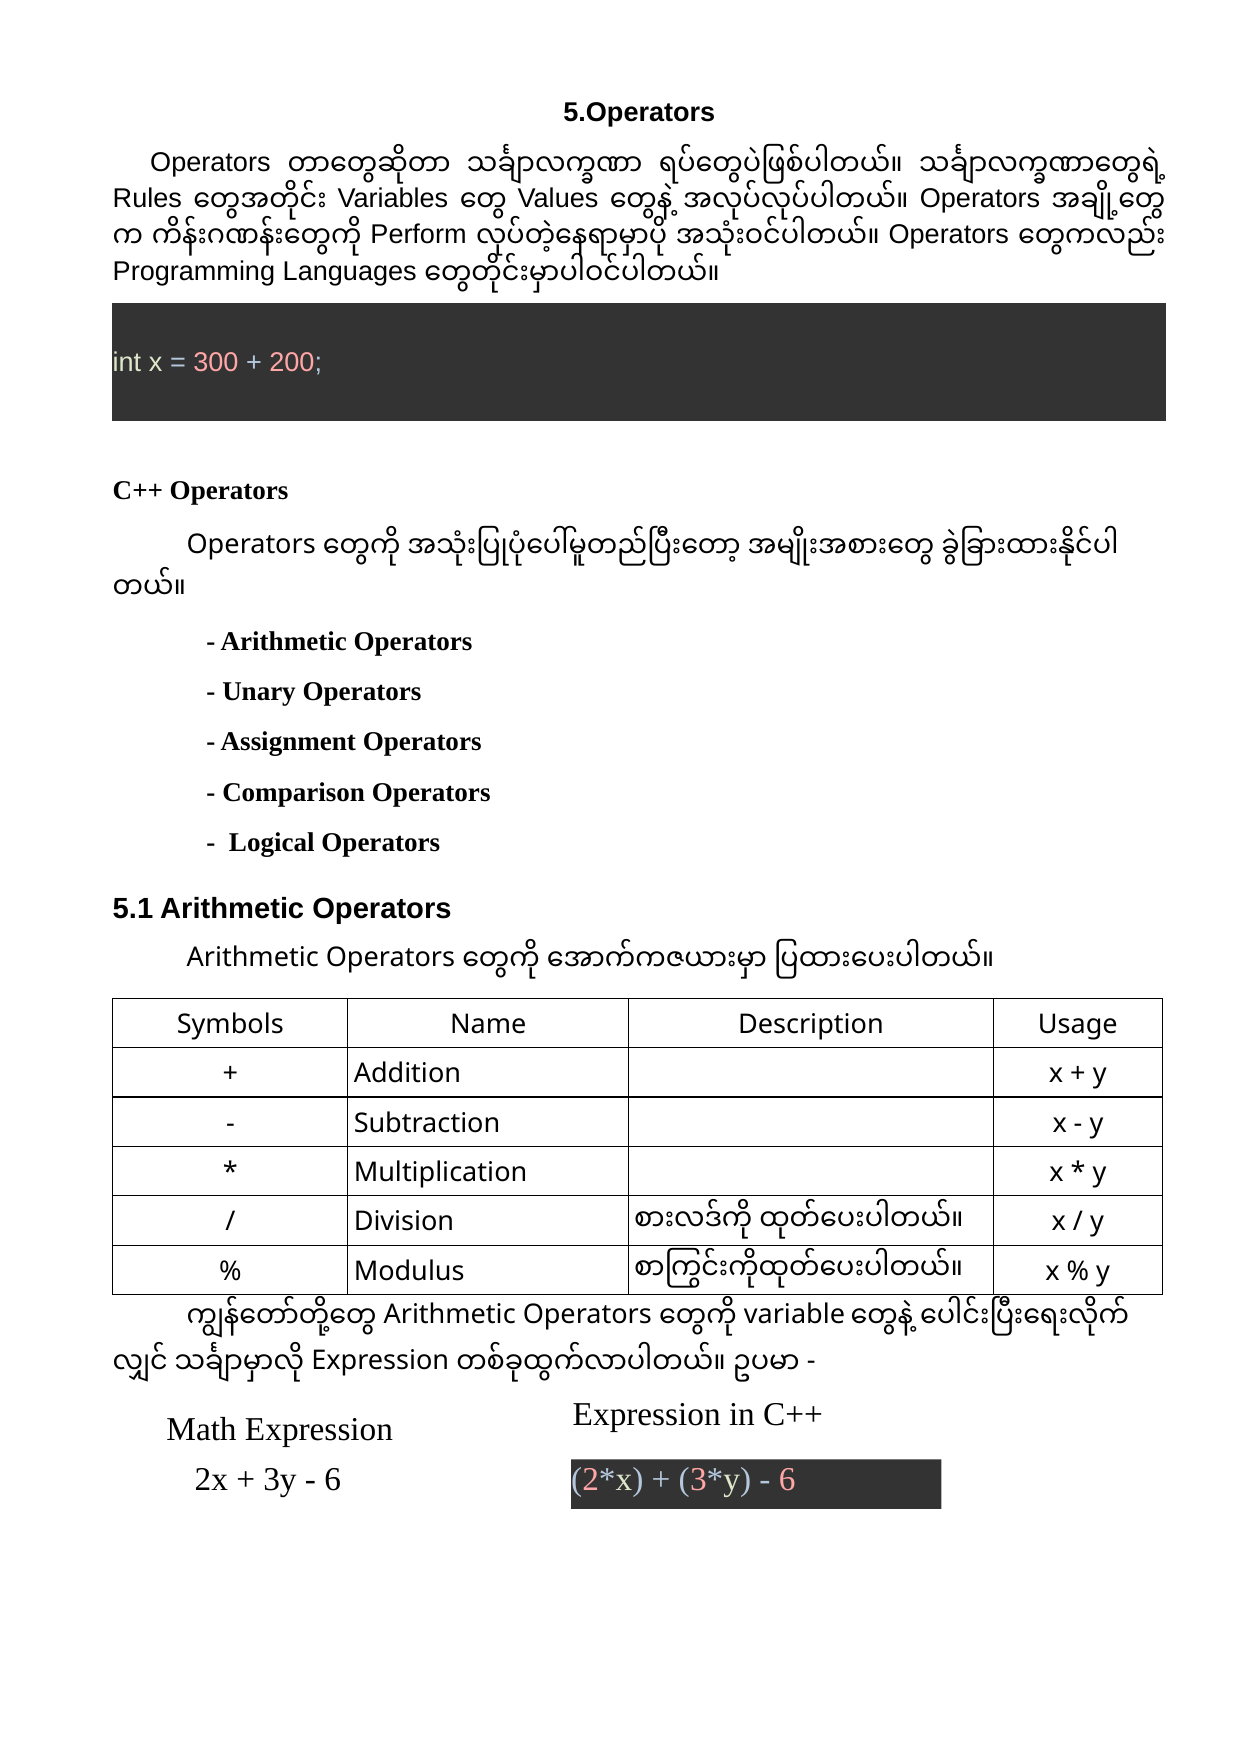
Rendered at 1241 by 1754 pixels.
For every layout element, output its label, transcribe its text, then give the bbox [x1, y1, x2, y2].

text ကျွန်တော်တို့တွေ Arithmetic Operators တွေကို variableတွေနဲ့ ပေါင်းပြီးရေးလိုက်လျှင် သင်္ချာမှာလို Expression တစ်ခုထွက်လာပါတယ်။ ဥပမာ - [112, 1295, 1166, 1380]
text - Arithmetic Operators [206, 625, 1166, 656]
subtitle 5.Operators [112, 96, 1166, 127]
table_cell [629, 1098, 993, 1146]
table_cell Division [348, 1196, 628, 1244]
text - Comparison Operators [206, 776, 1166, 807]
text - Unary Operators [206, 675, 1166, 706]
subtitle 5.1 Arithmetic Operators [112, 891, 1166, 924]
table_cell Modulus [348, 1246, 628, 1294]
table_cell x / y [994, 1196, 1162, 1244]
table_cell Addition [348, 1048, 628, 1096]
table_cell x - y [994, 1098, 1162, 1146]
table_header Name [348, 999, 628, 1047]
subtitle Operators တာတွေဆိုတာ သင်္ချာလက္ခဏာ ရပ်တွေပဲဖြစ်ပါတယ်။ သင်္ချာလက္ခဏာတွေရဲ့ Rules တွေအတိုင်း Variables တွေ Values တွေနဲ့ အလုပ်လုပ်ပါတယ်။ Operators အချို့တွေက ကိန်းဂဏန်းတွေကို Perform လုပ်တဲ့နေရာမှာပို အသုံးဝင်ပါတယ်။ Operators တွေကလည်း Programming Languages တွေတိုင်းမှာပါဝင်ပါတယ်။ [112, 146, 1166, 291]
text - Assignment Operators [206, 726, 1166, 757]
text Operators တွေကို အသုံးပြုပုံပေါ်မူတည်ပြီးတော့ အမျိုးအစားတွေ ခွဲခြားထားနိုင်ပါတယ်။ [112, 524, 1166, 605]
table_cell - [113, 1098, 347, 1146]
table_cell စားလဒ်ကို ထုတ်ပေးပါတယ်။ [629, 1196, 993, 1244]
table_cell x + y [994, 1048, 1162, 1096]
table_cell + [113, 1048, 347, 1096]
text C++ Operators [112, 474, 1166, 505]
table_header Description [629, 999, 993, 1047]
table_cell [629, 1147, 993, 1195]
table_cell [629, 1048, 993, 1096]
table_cell x * y [994, 1147, 1162, 1195]
text - Logical Operators [206, 826, 1166, 857]
table_cell / [113, 1196, 347, 1244]
table_cell Multiplication [348, 1147, 628, 1195]
table_cell % [113, 1246, 347, 1294]
table_cell * [113, 1147, 347, 1195]
table_cell စာကြွင်းကိုထုတ်ပေးပါတယ်။ [629, 1246, 993, 1294]
table_cell Subtraction [348, 1098, 628, 1146]
table_cell x % y [994, 1246, 1162, 1294]
text int x = 300 + 200; [112, 346, 1166, 378]
text Arithmetic Operators တွေကို အောက်ကဇယားမှာ ပြထားပေးပါတယ်။ [112, 937, 1166, 977]
table_header Symbols [113, 999, 347, 1047]
table_header Usage [994, 999, 1162, 1047]
